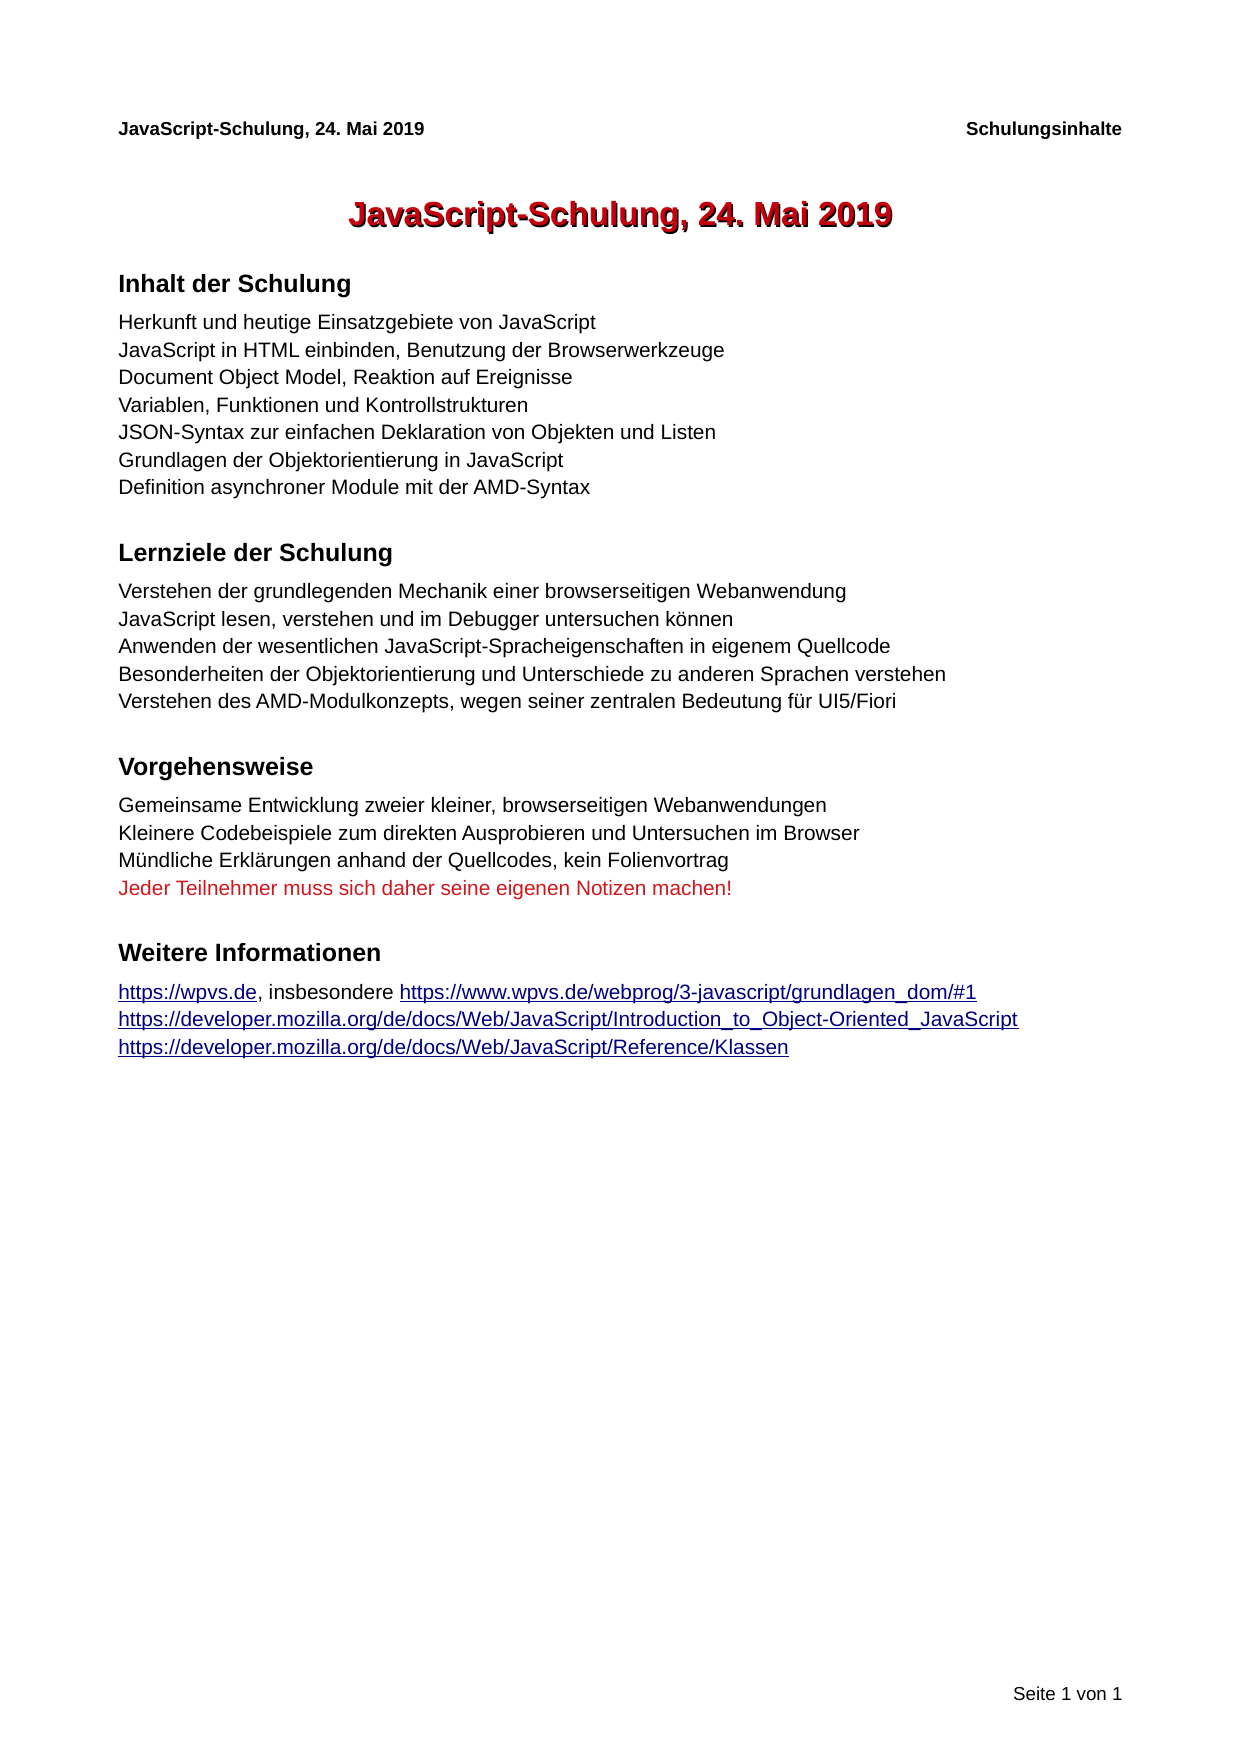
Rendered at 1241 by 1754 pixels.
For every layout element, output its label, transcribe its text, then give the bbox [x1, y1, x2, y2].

text Document Object Model, Reaktion auf Ereignisse [118, 365, 1122, 389]
text JavaScript in HTML einbinden, Benutzung der Browserwerkzeuge [118, 337, 1122, 361]
text Jeder Teilnehmer muss sich daher seine eigenen Notizen machen! [118, 876, 1122, 899]
subtitle Inhalt der Schulung [118, 269, 1122, 297]
text JSON-Syntax zur einfachen Deklaration von Objekten und Listen [118, 420, 1122, 444]
title JavaScript-Schulung, 24. Mai 2019 [118, 194, 1122, 233]
text Variablen, Funktionen und Kontrollstrukturen [118, 392, 1122, 416]
text JavaScript lesen, verstehen und im Debugger untersuchen können [118, 606, 1122, 630]
subtitle Weitere Informationen [118, 938, 1122, 967]
text https://developer.mozilla.org/de/docs/Web/JavaScript/Reference/Klassen [118, 1034, 1122, 1058]
text Herkunft und heutige Einsatzgebiete von JavaScript [118, 310, 1122, 334]
text Verstehen der grundlegenden Mechanik einer browserseitigen Webanwendung [118, 579, 1122, 603]
text Mündliche Erklärungen anhand der Quellcodes, kein Folienvortrag [118, 848, 1122, 872]
text https://wpvs.de, insbesondere https://www.wpvs.de/webprog/3-javascript/grundlagen_dom/#1 [118, 979, 1122, 1003]
text Definition asynchroner Module mit der AMD-Syntax [118, 475, 1122, 499]
text Kleinere Codebeispiele zum direkten Ausprobieren und Untersuchen im Browser [118, 821, 1122, 844]
text Verstehen des AMD-Modulkonzepts, wegen seiner zentralen Bedeutung für UI5/Fiori [118, 689, 1122, 713]
subtitle Lernziele der Schulung [118, 538, 1122, 567]
subtitle Vorgehensweise [118, 752, 1122, 781]
text Gemeinsame Entwicklung zweier kleiner, browserseitigen Webanwendungen [118, 793, 1122, 817]
text Anwenden der wesentlichen JavaScript-Spracheigenschaften in eigenem Quellcode [118, 634, 1122, 658]
text https://developer.mozilla.org/de/docs/Web/JavaScript/Introduction_to_Object-Oriented_JavaScript [118, 1007, 1122, 1031]
text Grundlagen der Objektorientierung in JavaScript [118, 447, 1122, 471]
text Besonderheiten der Objektorientierung und Unterschiede zu anderen Sprachen verstehen [118, 661, 1122, 685]
